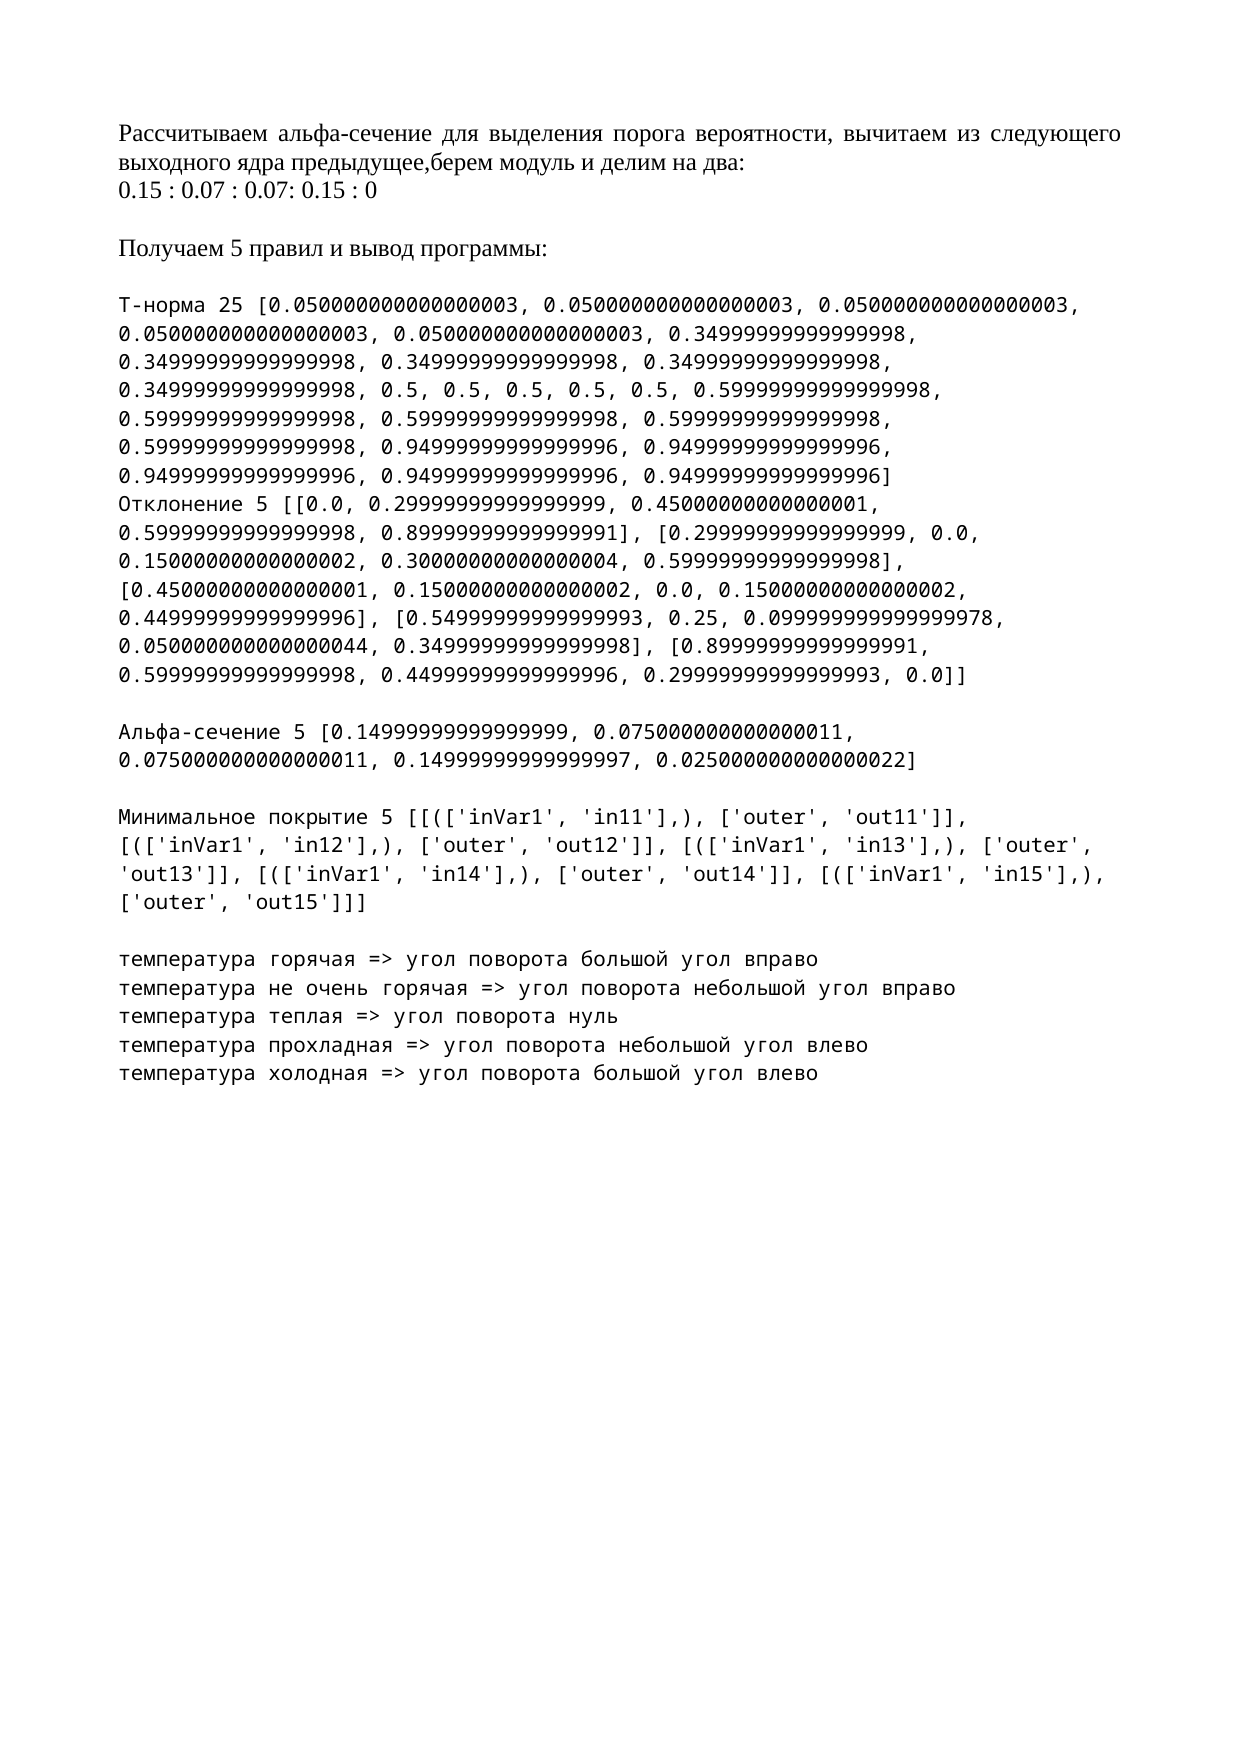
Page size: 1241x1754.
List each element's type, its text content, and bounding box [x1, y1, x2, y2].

text T-норма 25 [0.050000000000000003, 0.050000000000000003, 0.050000000000000003, 0.050000000000000003, 0.050000000000000003, 0.34999999999999998, 0.34999999999999998, 0.34999999999999998, 0.34999999999999998, 0.34999999999999998, 0.5, 0.5, 0.5, 0.5, 0.5, 0.59999999999999998, 0.59999999999999998, 0.59999999999999998, 0.59999999999999998, 0.59999999999999998, 0.94999999999999996, 0.94999999999999996, 0.94999999999999996, 0.94999999999999996, 0.94999999999999996] [118, 290, 1122, 489]
text Рассчитываем альфа-сечение для выделения порога вероятности, вычитаем из следующего выходного ядра предыдущее,берем модуль и делим на два: [118, 118, 1122, 176]
text Минимальное покрытие 5 [[(['inVar1', 'in11'],), ['outer', 'out11']], [(['inVar1', 'in12'],), ['outer', 'out12']], [(['inVar1', 'in13'],), ['outer', 'out13']], [(['inVar1', 'in14'],), ['outer', 'out14']], [(['inVar1', 'in15'],), ['outer', 'out15']]] [118, 802, 1122, 916]
text 0.15 : 0.07 : 0.07: 0.15 : 0 [118, 176, 1122, 204]
text температура горячая => угол поворота большой угол вправо [118, 944, 1122, 973]
text температура прохладная => угол поворота небольшой угол влево [118, 1030, 1122, 1058]
text температура теплая => угол поворота нуль [118, 1001, 1122, 1030]
text температура холодная => угол поворота большой угол влево [118, 1058, 1122, 1087]
text Получаем 5 правил и вывод программы: [118, 233, 1122, 262]
text Альфа-сечение 5 [0.14999999999999999, 0.075000000000000011, 0.075000000000000011, 0.14999999999999997, 0.025000000000000022] [118, 717, 1122, 774]
text температура не очень горячая => угол поворота небольшой угол вправо [118, 973, 1122, 1001]
text Отклонение 5 [[0.0, 0.29999999999999999, 0.45000000000000001, 0.59999999999999998, 0.89999999999999991], [0.29999999999999999, 0.0, 0.15000000000000002, 0.30000000000000004, 0.59999999999999998], [0.45000000000000001, 0.15000000000000002, 0.0, 0.15000000000000002, 0.44999999999999996], [0.54999999999999993, 0.25, 0.099999999999999978, 0.050000000000000044, 0.34999999999999998], [0.89999999999999991, 0.59999999999999998, 0.44999999999999996, 0.29999999999999993, 0.0]] [118, 489, 1122, 688]
